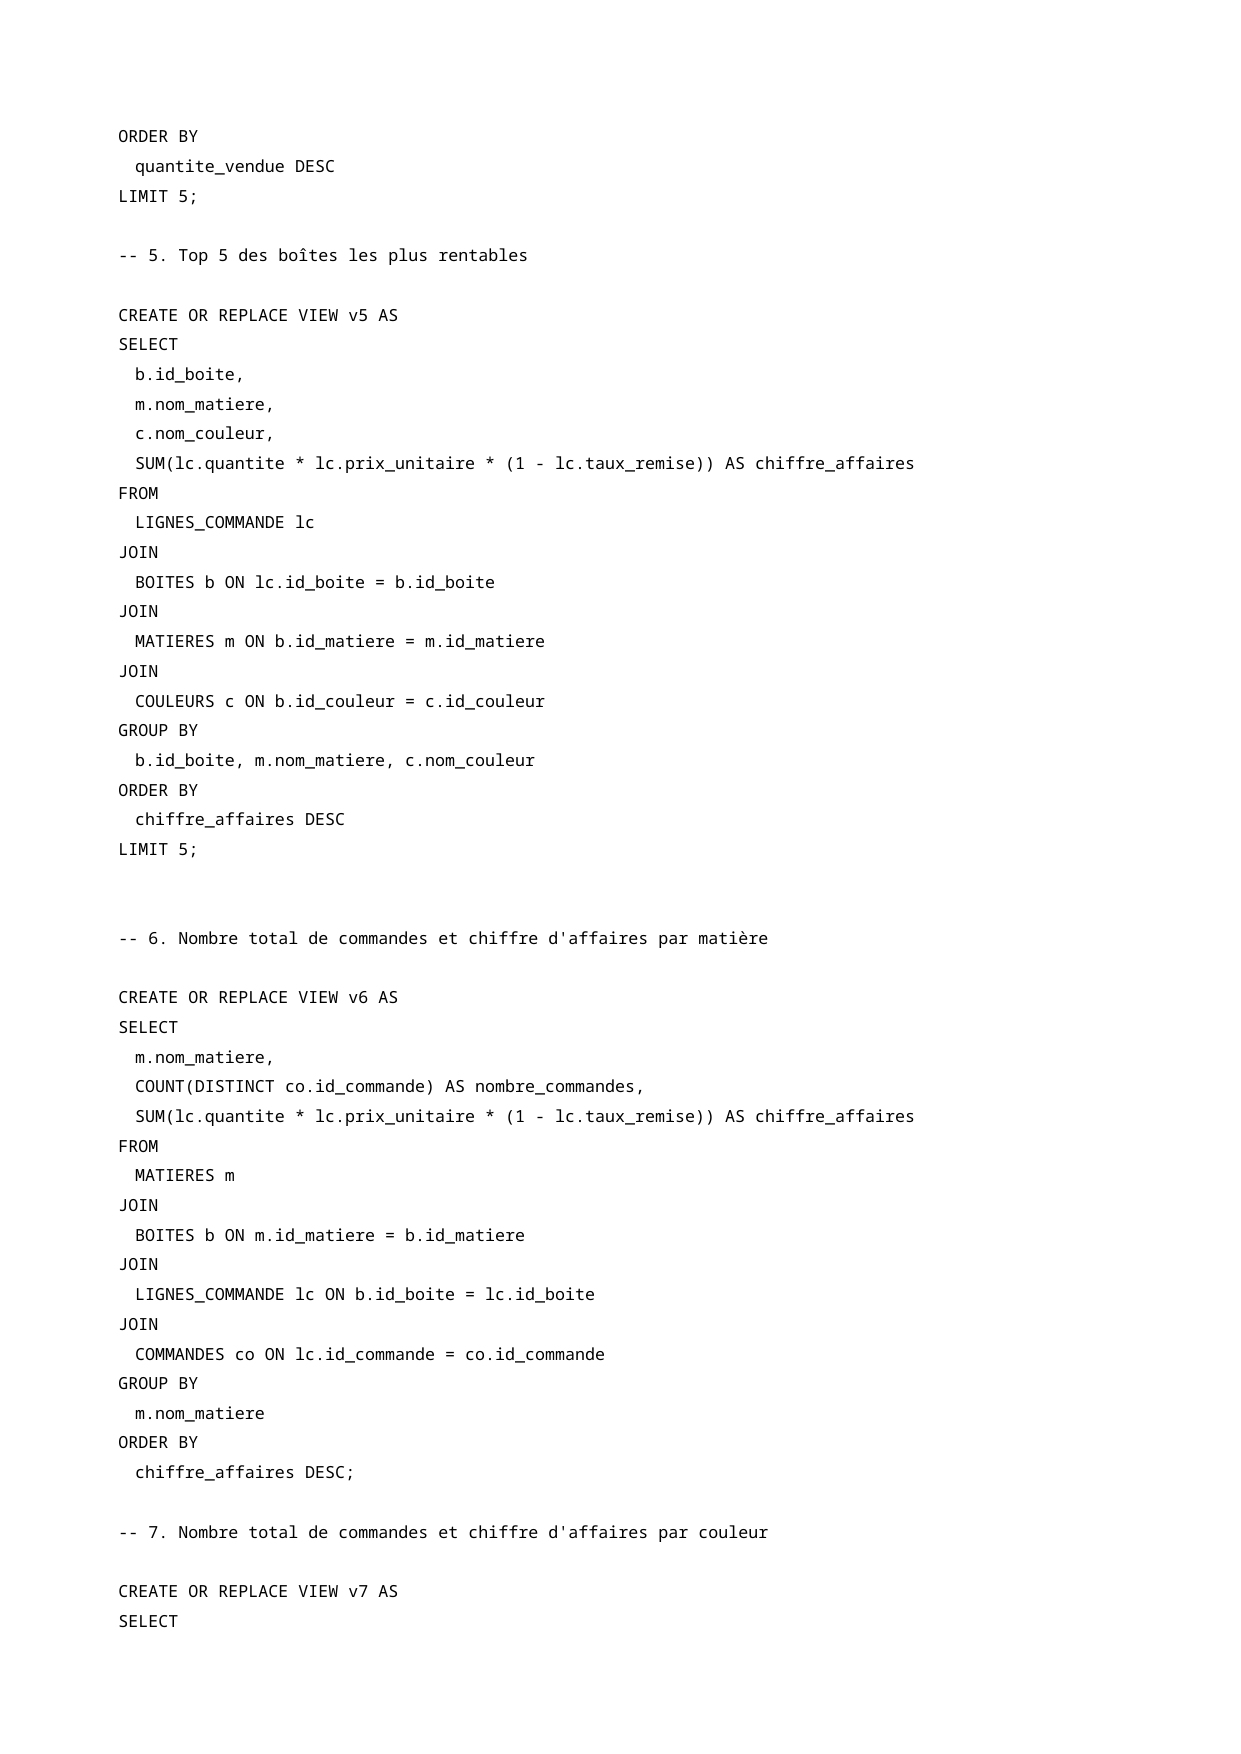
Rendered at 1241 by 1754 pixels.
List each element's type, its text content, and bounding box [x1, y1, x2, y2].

text JOIN [118, 1187, 1122, 1216]
text JOIN [118, 652, 1122, 682]
text SELECT [118, 326, 1122, 356]
text b.id_boite, m.nom_matiere, c.nom_couleur [118, 742, 1122, 771]
text -- 7. Nombre total de commandes et chiffre d'affaires par couleur [118, 1513, 1122, 1543]
text CREATE OR REPLACE VIEW v6 AS [118, 979, 1122, 1008]
text LIMIT 5; [118, 831, 1122, 860]
text COUNT(DISTINCT co.id_commande) AS nombre_commandes, [118, 1068, 1122, 1098]
text chiffre_affaires DESC; [118, 1454, 1122, 1483]
text ORDER BY [118, 771, 1122, 801]
text COMMANDES co ON lc.id_commande = co.id_commande [118, 1335, 1122, 1365]
text BOITES b ON lc.id_boite = b.id_boite [118, 563, 1122, 593]
text MATIERES m ON b.id_matiere = m.id_matiere [118, 623, 1122, 652]
text m.nom_matiere, [118, 1038, 1122, 1068]
text JOIN [118, 593, 1122, 623]
text m.nom_matiere, [118, 385, 1122, 415]
text SUM(lc.quantite * lc.prix_unitaire * (1 - lc.taux_remise)) AS chiffre_affaires [118, 445, 1122, 474]
text LIGNES_COMMANDE lc [118, 504, 1122, 534]
text CREATE OR REPLACE VIEW v5 AS [118, 296, 1122, 326]
text SELECT [118, 1008, 1122, 1038]
text quantite_vendue DESC [118, 148, 1122, 177]
text SUM(lc.quantite * lc.prix_unitaire * (1 - lc.taux_remise)) AS chiffre_affaires [118, 1098, 1122, 1127]
text CREATE OR REPLACE VIEW v7 AS [118, 1573, 1122, 1602]
text MATIERES m [118, 1157, 1122, 1187]
text b.id_boite, [118, 356, 1122, 385]
text FROM [118, 1127, 1122, 1157]
text BOITES b ON m.id_matiere = b.id_matiere [118, 1216, 1122, 1246]
text -- 6. Nombre total de commandes et chiffre d'affaires par matière [118, 919, 1122, 949]
text -- 5. Top 5 des boîtes les plus rentables [118, 237, 1122, 267]
text c.nom_couleur, [118, 415, 1122, 445]
text JOIN [118, 534, 1122, 563]
text JOIN [118, 1246, 1122, 1276]
text GROUP BY [118, 1365, 1122, 1394]
text JOIN [118, 1305, 1122, 1335]
text FROM [118, 474, 1122, 504]
text ORDER BY [118, 1424, 1122, 1454]
text ORDER BY [118, 118, 1122, 148]
text SELECT [118, 1602, 1122, 1632]
text LIGNES_COMMANDE lc ON b.id_boite = lc.id_boite [118, 1276, 1122, 1305]
text GROUP BY [118, 712, 1122, 742]
text chiffre_affaires DESC [118, 801, 1122, 831]
text LIMIT 5; [118, 177, 1122, 207]
text COULEURS c ON b.id_couleur = c.id_couleur [118, 682, 1122, 712]
text m.nom_matiere [118, 1394, 1122, 1424]
